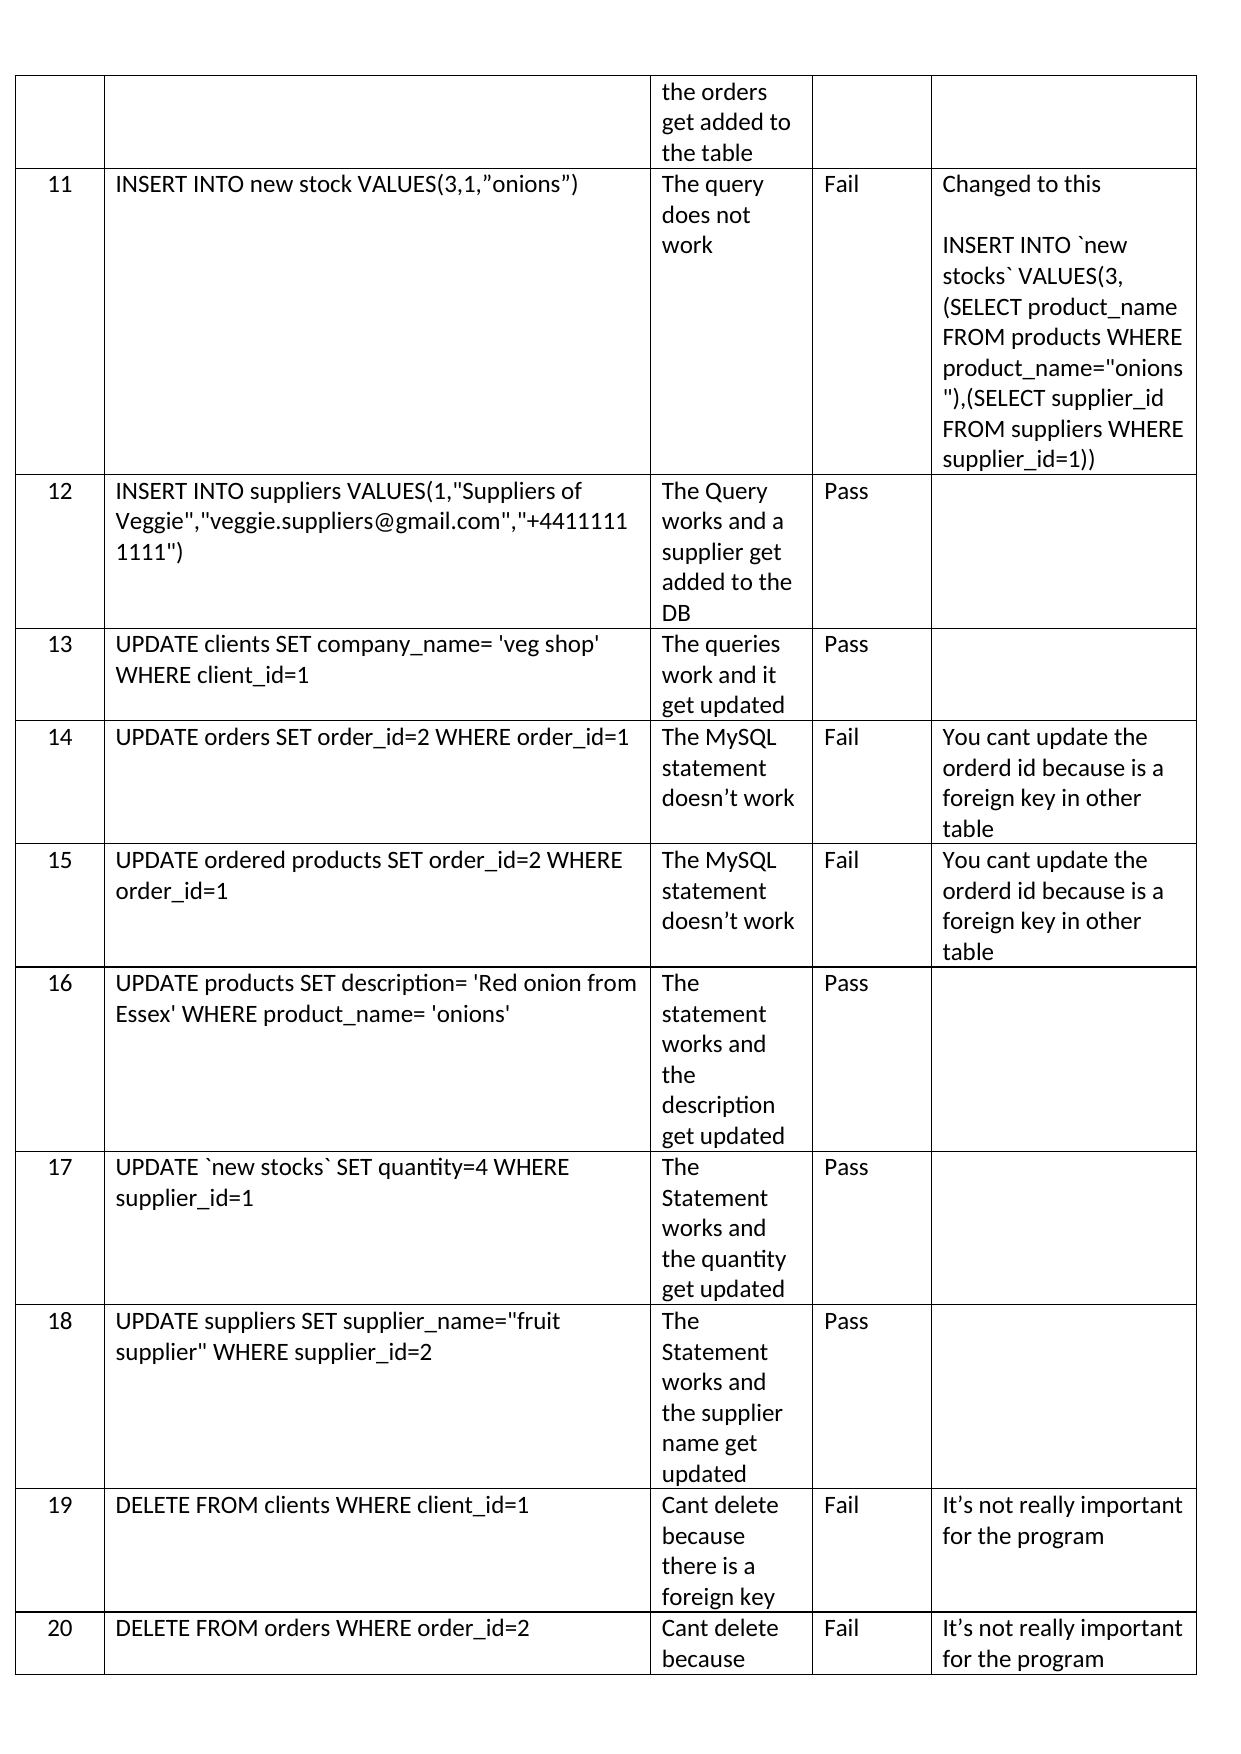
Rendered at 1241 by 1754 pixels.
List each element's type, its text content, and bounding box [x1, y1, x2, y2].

table_cell 14 [16, 721, 104, 843]
table_cell Fail [813, 844, 931, 966]
table_cell It’s not really important for the program [932, 1613, 1196, 1673]
table_cell You cant update the orderd id because is a foreign key in other table [932, 844, 1196, 966]
table_cell Pass [813, 1305, 931, 1488]
table_cell [105, 76, 650, 168]
table_cell 12 [16, 475, 104, 627]
table_cell Changed to this INSERT INTO `new stocks` VALUES(3,(SELECT product_name FROM products WHERE product_name="onions"),(SELECT supplier_id FROM suppliers WHERE supplier_id=1)) [932, 169, 1196, 474]
table_cell [813, 76, 931, 168]
table_cell UPDATE `new stocks` SET quantity=4 WHERE supplier_id=1 [105, 1152, 650, 1304]
table_cell The queries work and it get updated [651, 629, 812, 720]
table_cell The statement works and the description get updated [651, 968, 812, 1151]
table_cell DELETE FROM orders WHERE order_id=2 [105, 1613, 650, 1673]
table_cell the orders get added to the table [651, 76, 812, 168]
table_cell UPDATE suppliers SET supplier_name="fruit supplier" WHERE supplier_id=2 [105, 1305, 650, 1488]
table_cell 15 [16, 844, 104, 966]
table_cell UPDATE products SET description= 'Red onion from Essex' WHERE product_name= 'onions' [105, 968, 650, 1151]
table_cell The query does not work [651, 169, 812, 474]
table_cell Pass [813, 629, 931, 720]
table_cell UPDATE clients SET company_name= 'veg shop' WHERE client_id=1 [105, 629, 650, 720]
table_cell The Statement works and the quantity get updated [651, 1152, 812, 1304]
table_cell The Query works and a supplier get added to the DB [651, 475, 812, 627]
table_cell 16 [16, 968, 104, 1151]
table_cell [932, 76, 1196, 168]
table_cell [932, 1305, 1196, 1488]
table_cell UPDATE ordered products SET order_id=2 WHERE order_id=1 [105, 844, 650, 966]
table_cell [932, 475, 1196, 627]
table_cell Pass [813, 475, 931, 627]
table_cell It’s not really important for the program [932, 1489, 1196, 1611]
table_cell 17 [16, 1152, 104, 1304]
table_cell The MySQL statement doesn’t work [651, 721, 812, 843]
table_cell 11 [16, 169, 104, 474]
table_cell 13 [16, 629, 104, 720]
table_cell Fail [813, 721, 931, 843]
table_cell [932, 968, 1196, 1151]
table_cell Cant delete because [651, 1613, 812, 1673]
table_cell 20 [16, 1613, 104, 1673]
table_cell Fail [813, 1489, 931, 1611]
table_cell INSERT INTO new stock VALUES(3,1,”onions”) [105, 169, 650, 474]
table_cell Pass [813, 1152, 931, 1304]
table_cell [932, 1152, 1196, 1304]
table_cell You cant update the orderd id because is a foreign key in other table [932, 721, 1196, 843]
table_cell [16, 76, 104, 168]
table_cell [932, 629, 1196, 720]
table_cell Fail [813, 169, 931, 474]
table_cell 18 [16, 1305, 104, 1488]
table_cell INSERT INTO suppliers VALUES(1,"Suppliers of Veggie","veggie.suppliers@gmail.com","+44111111111") [105, 475, 650, 627]
table_cell DELETE FROM clients WHERE client_id=1 [105, 1489, 650, 1611]
table_cell The Statement works and the supplier name get updated [651, 1305, 812, 1488]
table_cell 19 [16, 1489, 104, 1611]
table_cell Cant delete because there is a foreign key [651, 1489, 812, 1611]
table_cell Fail [813, 1613, 931, 1673]
table_cell The MySQL statement doesn’t work [651, 844, 812, 966]
table_cell UPDATE orders SET order_id=2 WHERE order_id=1 [105, 721, 650, 843]
table_cell Pass [813, 968, 931, 1151]
